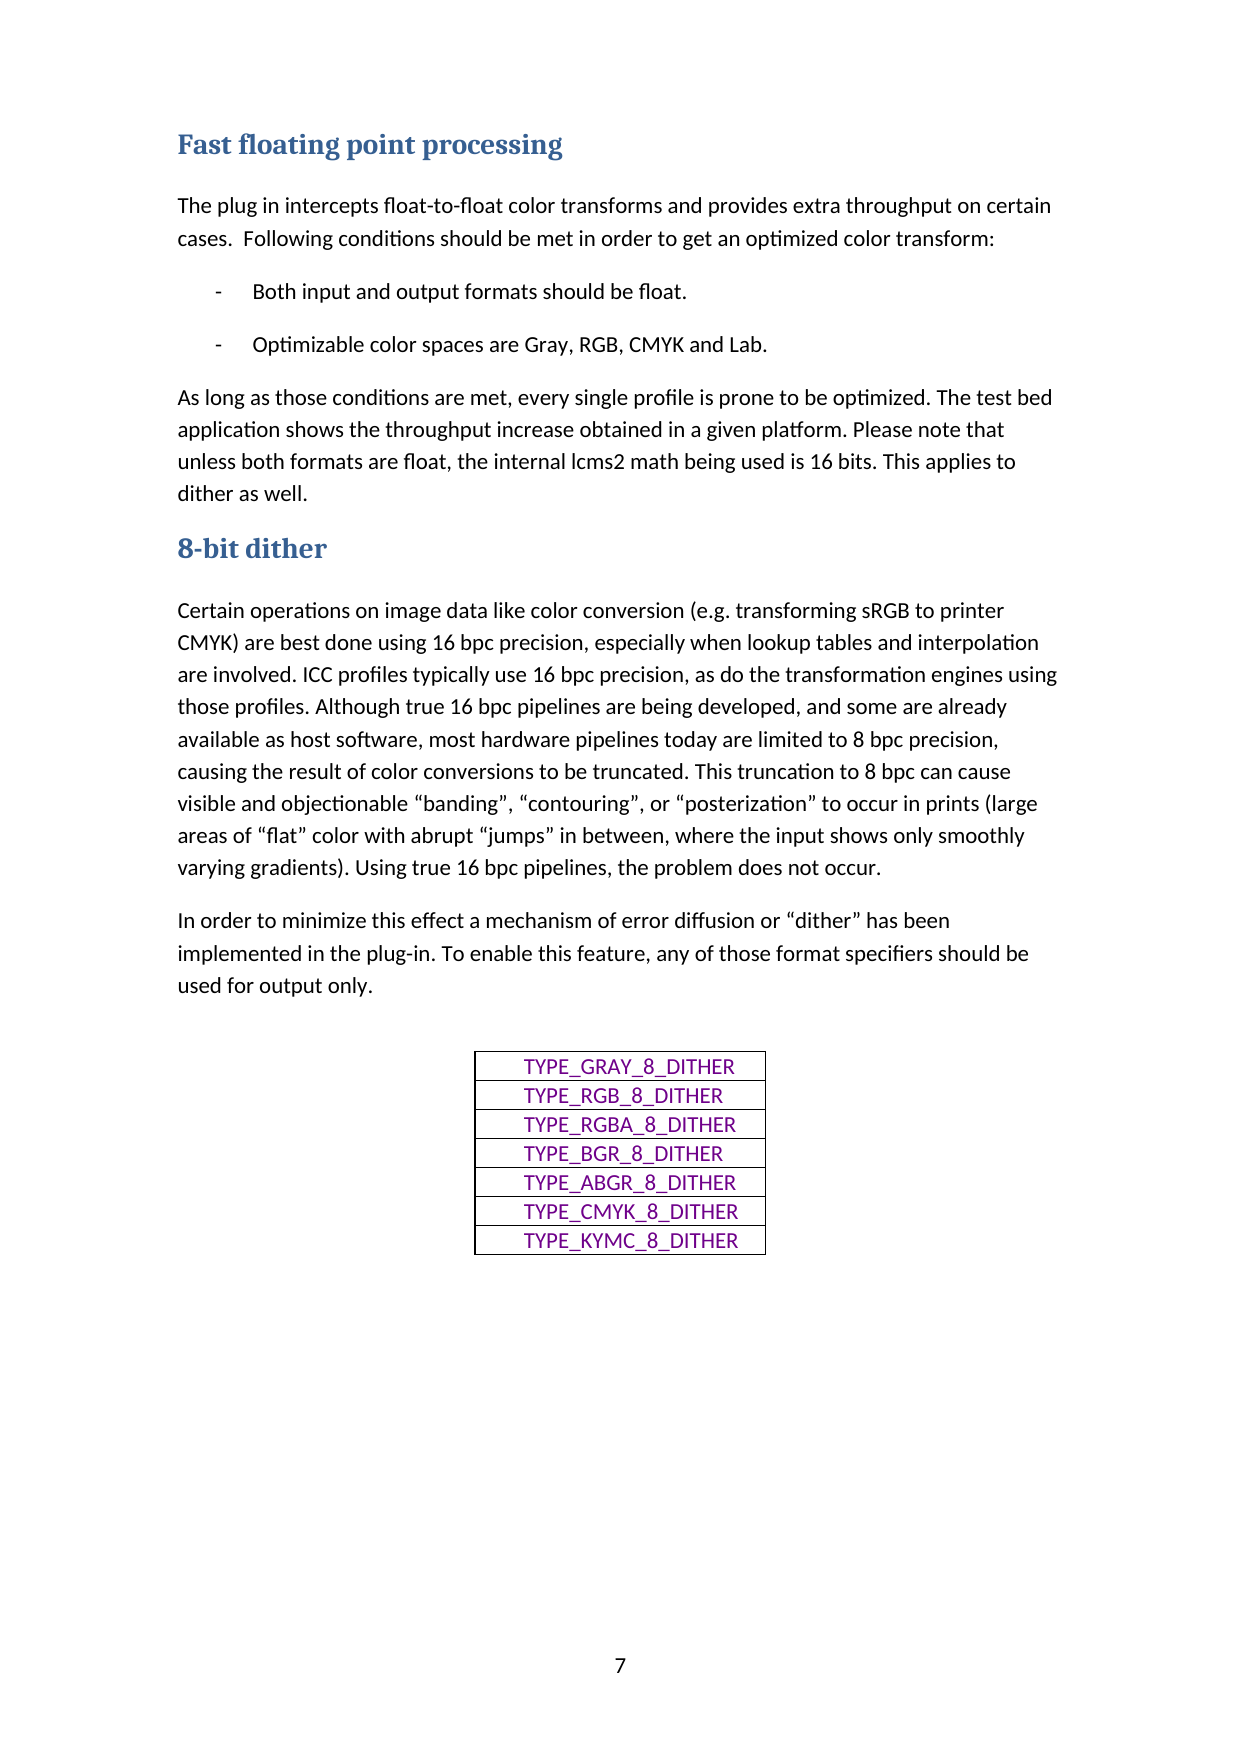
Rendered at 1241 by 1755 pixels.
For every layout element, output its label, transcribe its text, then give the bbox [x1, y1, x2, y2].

subtitle 8-bit dither [177, 532, 1063, 566]
text The plug in intercepts float-to-float color transforms and provides extra throughput on certain cases. Following conditions should be met in order to get an optimized color transform: [177, 192, 1063, 252]
subtitle Fast floating point processing [177, 128, 1063, 162]
table_cell TYPE_BGR_8_DITHER [476, 1139, 765, 1167]
table_header TYPE_GRAY_8_DITHER [476, 1052, 765, 1080]
list Both input and output formats should be float. [215, 277, 1063, 305]
list Optimizable color spaces are Gray, RGB, CMYK and Lab. [215, 330, 1063, 358]
table_cell TYPE_CMYK_8_DITHER [476, 1197, 765, 1225]
text In order to minimize this effect a mechanism of error diffusion or “dither” has been implemented in the plug-in. To enable this feature, any of those format specifiers should be used for output only. [177, 906, 1063, 999]
table_cell TYPE_RGB_8_DITHER [476, 1081, 765, 1109]
table_cell TYPE_ABGR_8_DITHER [476, 1168, 765, 1196]
table_cell TYPE_KYMC_8_DITHER [476, 1226, 765, 1254]
text Certain operations on image data like color conversion (e.g. transforming sRGB to printer CMYK) are best done using 16 bpc precision, especially when lookup tables and interpolation are involved. ICC profiles typically use 16 bpc precision, as do the transformation engines using those profiles. Although true 16 bpc pipelines are being developed, and some are already available as host software, most hardware pipelines today are limited to 8 bpc precision, causing the result of color conversions to be truncated. This truncation to 8 bpc can cause visible and objectionable “banding”, “contouring”, or “posterization” to occur in prints (large areas of “flat” color with abrupt “jumps” in between, where the input shows only smoothly varying gradients). Using true 16 bpc pipelines, the problem does not occur. [177, 596, 1063, 881]
text As long as those conditions are met, every single profile is prone to be optimized. The test bed application shows the throughput increase obtained in a given platform. Please note that unless both formats are float, the internal lcms2 math being used is 16 bits. This applies to dither as well. [177, 383, 1063, 507]
table_cell TYPE_RGBA_8_DITHER [476, 1110, 765, 1138]
